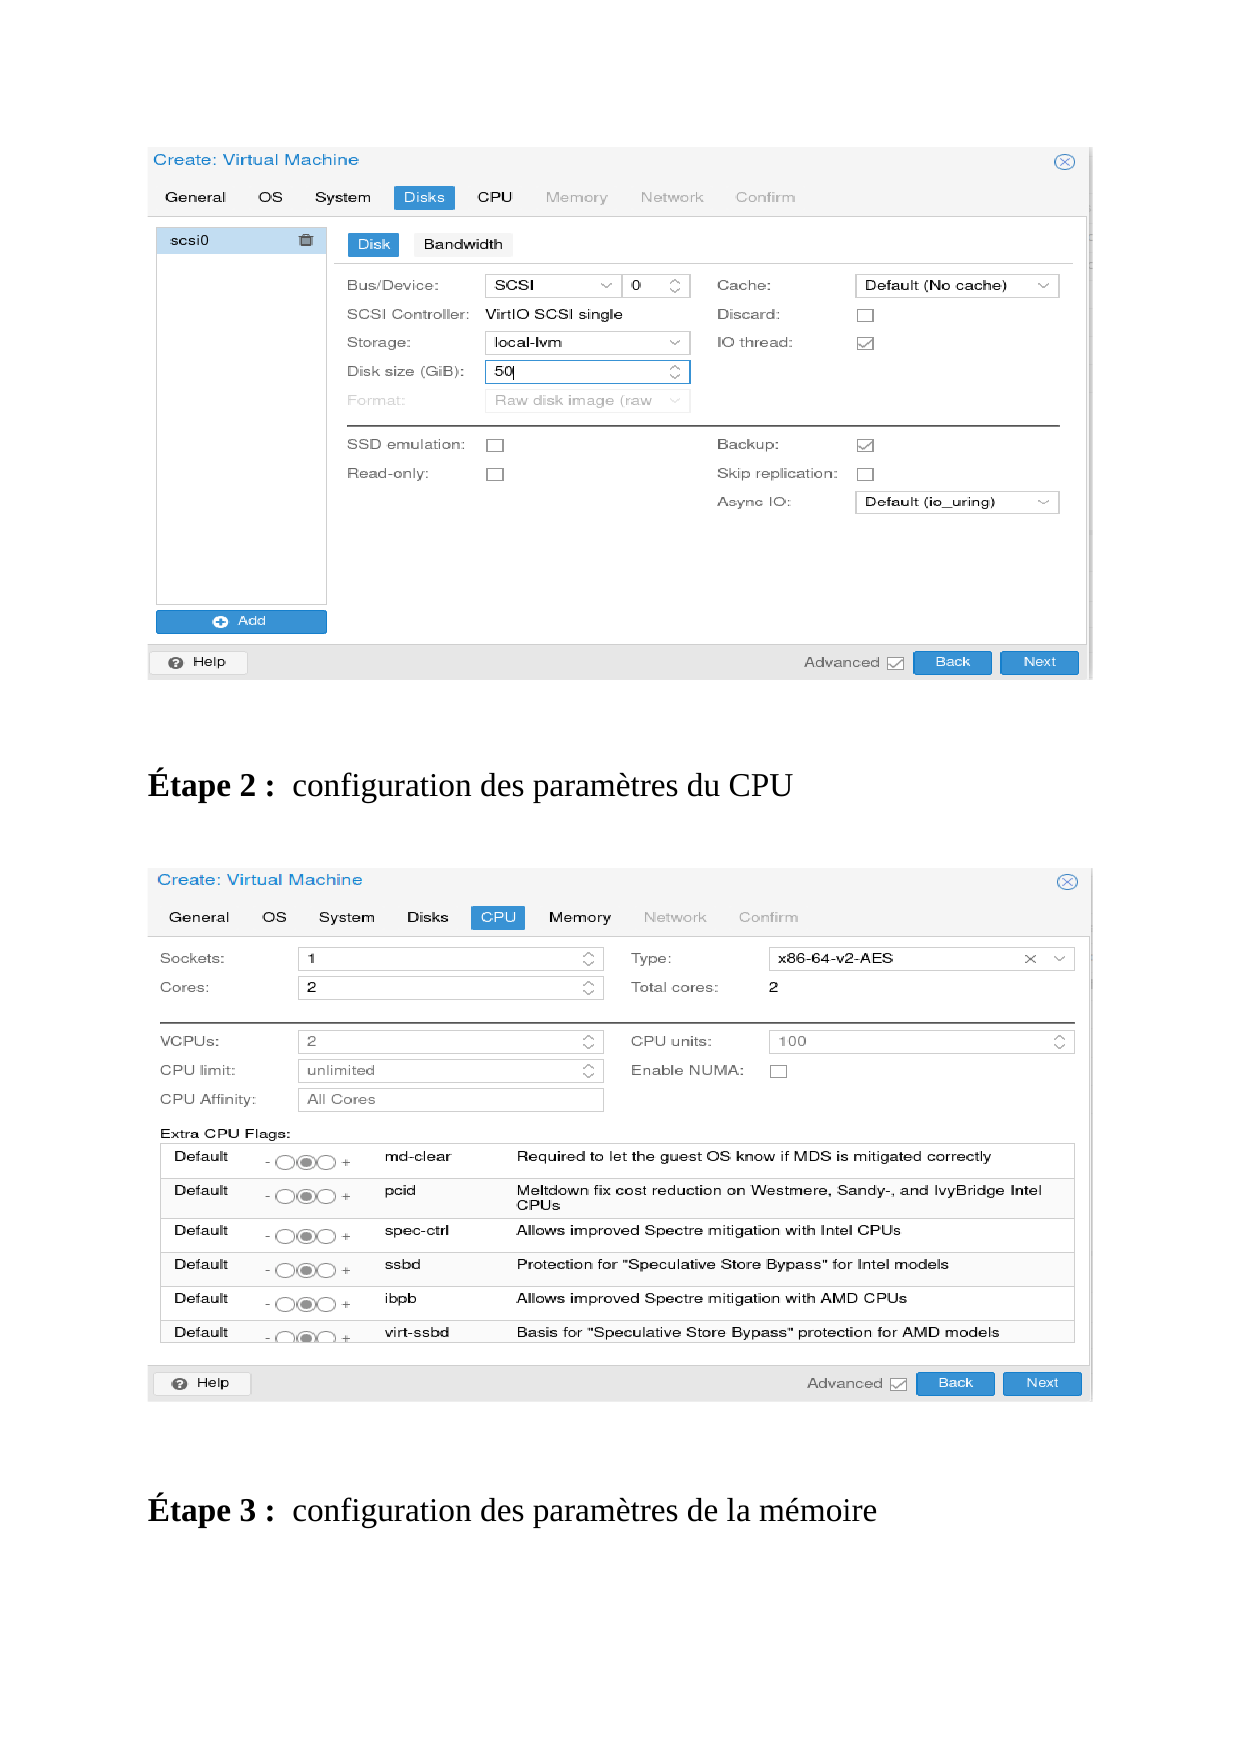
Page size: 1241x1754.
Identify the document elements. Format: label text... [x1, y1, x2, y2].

picture [147, 868, 1093, 1402]
text Étape 2 : configuration des paramètres du CPU [148, 766, 1093, 804]
picture [147, 147, 1093, 680]
text Étape 3 : configuration des paramètres de la mémoire [148, 1490, 1093, 1528]
